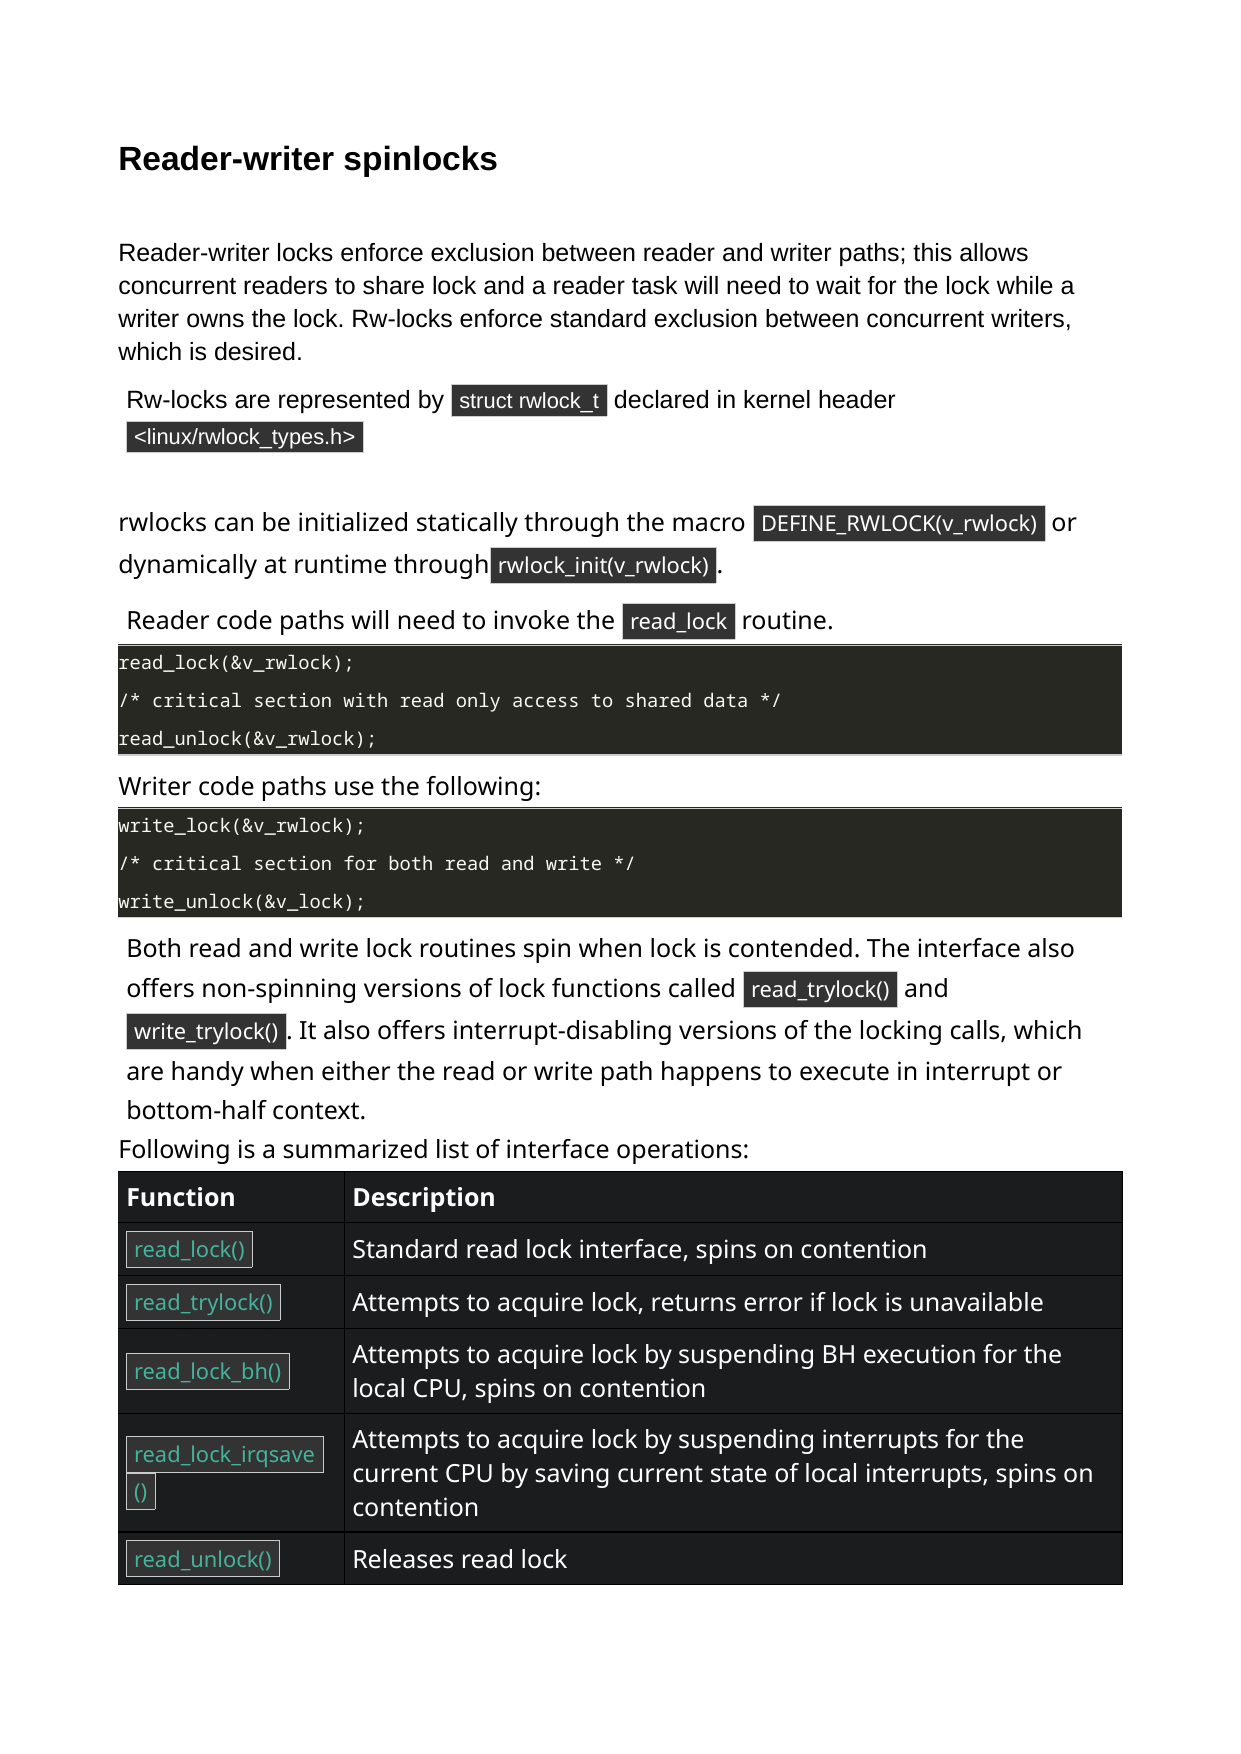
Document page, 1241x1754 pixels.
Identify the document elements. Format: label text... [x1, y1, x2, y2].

subtitle Reader-writer spinlocks [118, 139, 1122, 178]
table_cell read_trylock() [118, 1276, 344, 1328]
table_cell read_lock() [118, 1223, 344, 1275]
table_cell read_unlock() [118, 1533, 344, 1584]
table_cell Attempts to acquire lock by suspending BH execution for the local CPU, spins on contention [345, 1329, 1122, 1413]
text Reader code paths will need to invoke the [126, 603, 622, 639]
text read_unlock(&v_rwlock); [118, 721, 1122, 754]
text Following is a summarized list of interface operations: [118, 1132, 1122, 1166]
text Writer code paths use the following: [118, 768, 1122, 802]
text read_lock [623, 604, 735, 639]
text write_unlock(&v_lock); [118, 884, 1122, 917]
table_cell Attempts to acquire lock by suspending interrupts for the current CPU by saving current state of local interrupts, spins on contention [345, 1414, 1122, 1531]
table_cell Standard read lock interface, spins on contention [345, 1223, 1122, 1275]
text write_lock(&v_rwlock); [118, 809, 1122, 837]
text read_lock(&v_rwlock); [118, 646, 1122, 674]
text Rw-locks are represented by struct rwlock_t declared in kernel header <linux/rwlock_types.h> [126, 384, 1114, 452]
text Both read and write lock routines spin when lock is contended. The interface also offers non-spinning versions of lock functions called read_trylock() and write_trylock(). It also offers interrupt-disabling versions of the locking calls, which are handy when either the read or write path happens to execute in interrupt or bottom-half context. [126, 931, 1114, 1127]
text routine. [736, 603, 1114, 639]
text /* critical section for both read and write */ [118, 846, 1122, 876]
text rwlocks can be initialized statically through the macro DEFINE_RWLOCK(v_rwlock) or dynamically at runtime throughrwlock_init(v_rwlock). [118, 505, 1122, 583]
text Reader-writer locks enforce exclusion between reader and writer paths; this allows concurrent readers to share lock and a reader task will need to wait for the lock while a writer owns the lock. Rw-locks enforce standard exclusion between concurrent writers, which is desired. [118, 238, 1122, 366]
table_cell read_lock_irqsave() [118, 1414, 344, 1531]
table_cell Attempts to acquire lock, returns error if lock is unavailable [345, 1276, 1122, 1328]
table_cell Releases read lock [345, 1533, 1122, 1584]
text /* critical section with read only access to shared data */ [118, 683, 1122, 713]
table_cell read_lock_bh() [118, 1329, 344, 1413]
table_header Function [118, 1172, 344, 1222]
table_header Description [345, 1172, 1122, 1222]
